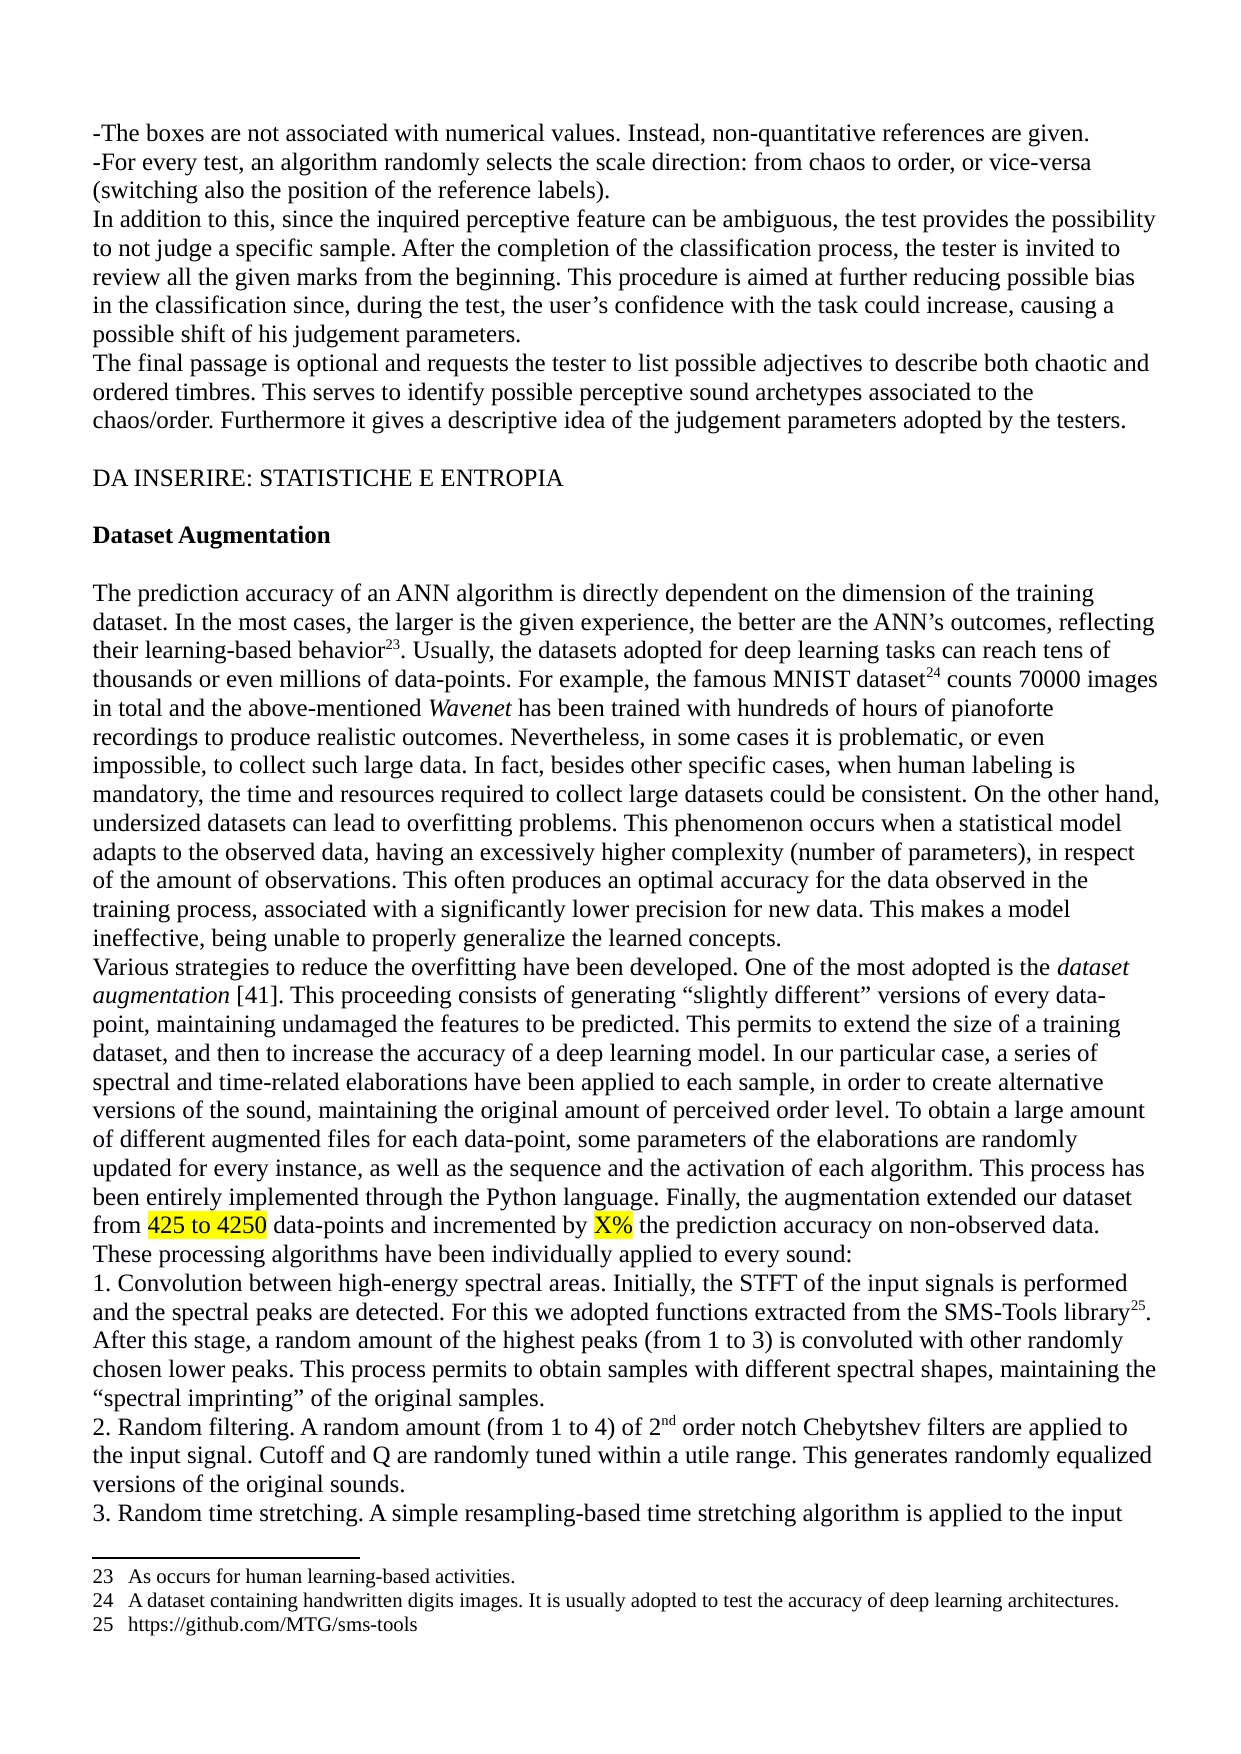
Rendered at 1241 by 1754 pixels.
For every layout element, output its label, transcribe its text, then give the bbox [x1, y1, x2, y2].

text The prediction accuracy of an ANN algorithm is directly dependent on the dimension of the training dataset. In the most cases, the larger is the given experience, the better are the ANN’s outcomes, reflecting their learning-based behavior. Usually, the datasets adopted for deep learning tasks can reach tens of thousands or even millions of data-points. For example, the famous MNIST dataset counts 70000 images in total and the above-mentioned Wavenet has been trained with hundreds of hours of pianoforte recordings to produce realistic outcomes. Nevertheless, in some cases it is problematic, or even impossible, to collect such large data. In fact, besides other specific cases, when human labeling is mandatory, the time and resources required to collect large datasets could be consistent. On the other hand, undersized datasets can lead to overfitting problems. This phenomenon occurs when a statistical model adapts to the observed data, having an excessively higher complexity (number of parameters), in respect of the amount of observations. This often produces an optimal accuracy for the data observed in the training process, associated with a significantly lower precision for new data. This makes a model ineffective, being unable to properly generalize the learned concepts. [92, 578, 1160, 952]
text A dataset containing handwritten digits images. It is usually adopted to test the accuracy of deep learning architectures. [92, 1588, 1160, 1612]
text Various strategies to reduce the overfitting have been developed. One of the most adopted is the dataset augmentation [41]. This proceeding consists of generating “slightly different” versions of every data-point, maintaining undamaged the features to be predicted. This permits to extend the size of a training dataset, and then to increase the accuracy of a deep learning model. In our particular case, a series of spectral and time-related elaborations have been applied to each sample, in order to create alternative versions of the sound, maintaining the original amount of perceived order level. To obtain a large amount of different augmented files for each data-point, some parameters of the elaborations are randomly updated for every instance, as well as the sequence and the activation of each algorithm. This process has been entirely implemented through the Python language. Finally, the augmentation extended our dataset from 425 to 4250 data-points and incremented by X% the prediction accuracy on non-observed data. These processing algorithms have been individually applied to every sound: 1. Convolution between high-energy spectral areas. Initially, the STFT of the input signals is performed and the spectral peaks are detected. For this we adopted functions extracted from the SMS-Tools library. After this stage, a random amount of the highest peaks (from 1 to 3) is convoluted with other randomly chosen lower peaks. This process permits to obtain samples with different spectral shapes, maintaining the “spectral imprinting” of the original samples. 2. Random filtering. A random amount (from 1 to 4) of 2nd order notch Chebytshev filters are applied to the input signal. Cutoff and Q are randomly tuned within a utile range. This generates randomly equalized versions of the original sounds. 3. Random time stretching. A simple resampling-based time stretching algorithm is applied to the input [92, 952, 1160, 1527]
text As occurs for human learning-based activities. [92, 1564, 1160, 1588]
text -For every test, an algorithm randomly selects the scale direction: from chaos to order, or vice-versa (switching also the position of the reference labels). [92, 147, 1160, 204]
text https://github.com/MTG/sms-tools [92, 1612, 1160, 1636]
text DA INSERIRE: STATISTICHE E ENTROPIA [92, 463, 1160, 492]
text In addition to this, since the inquired perceptive feature can be ambiguous, the test provides the possibility to not judge a specific sample. After the completion of the classification process, the tester is invited to review all the given marks from the beginning. This procedure is aimed at further reducing possible bias in the classification since, during the test, the user’s confidence with the task could increase, causing a possible shift of his judgement parameters. [92, 204, 1160, 348]
text Dataset Augmentation [92, 521, 1160, 549]
text -The boxes are not associated with numerical values. Instead, non-quantitative references are given. [92, 118, 1160, 147]
text The final passage is optional and requests the tester to list possible adjectives to describe both chaotic and ordered timbres. This serves to identify possible perceptive sound archetypes associated to the chaos/order. Furthermore it gives a descriptive idea of the judgement parameters adopted by the testers. [92, 348, 1160, 434]
